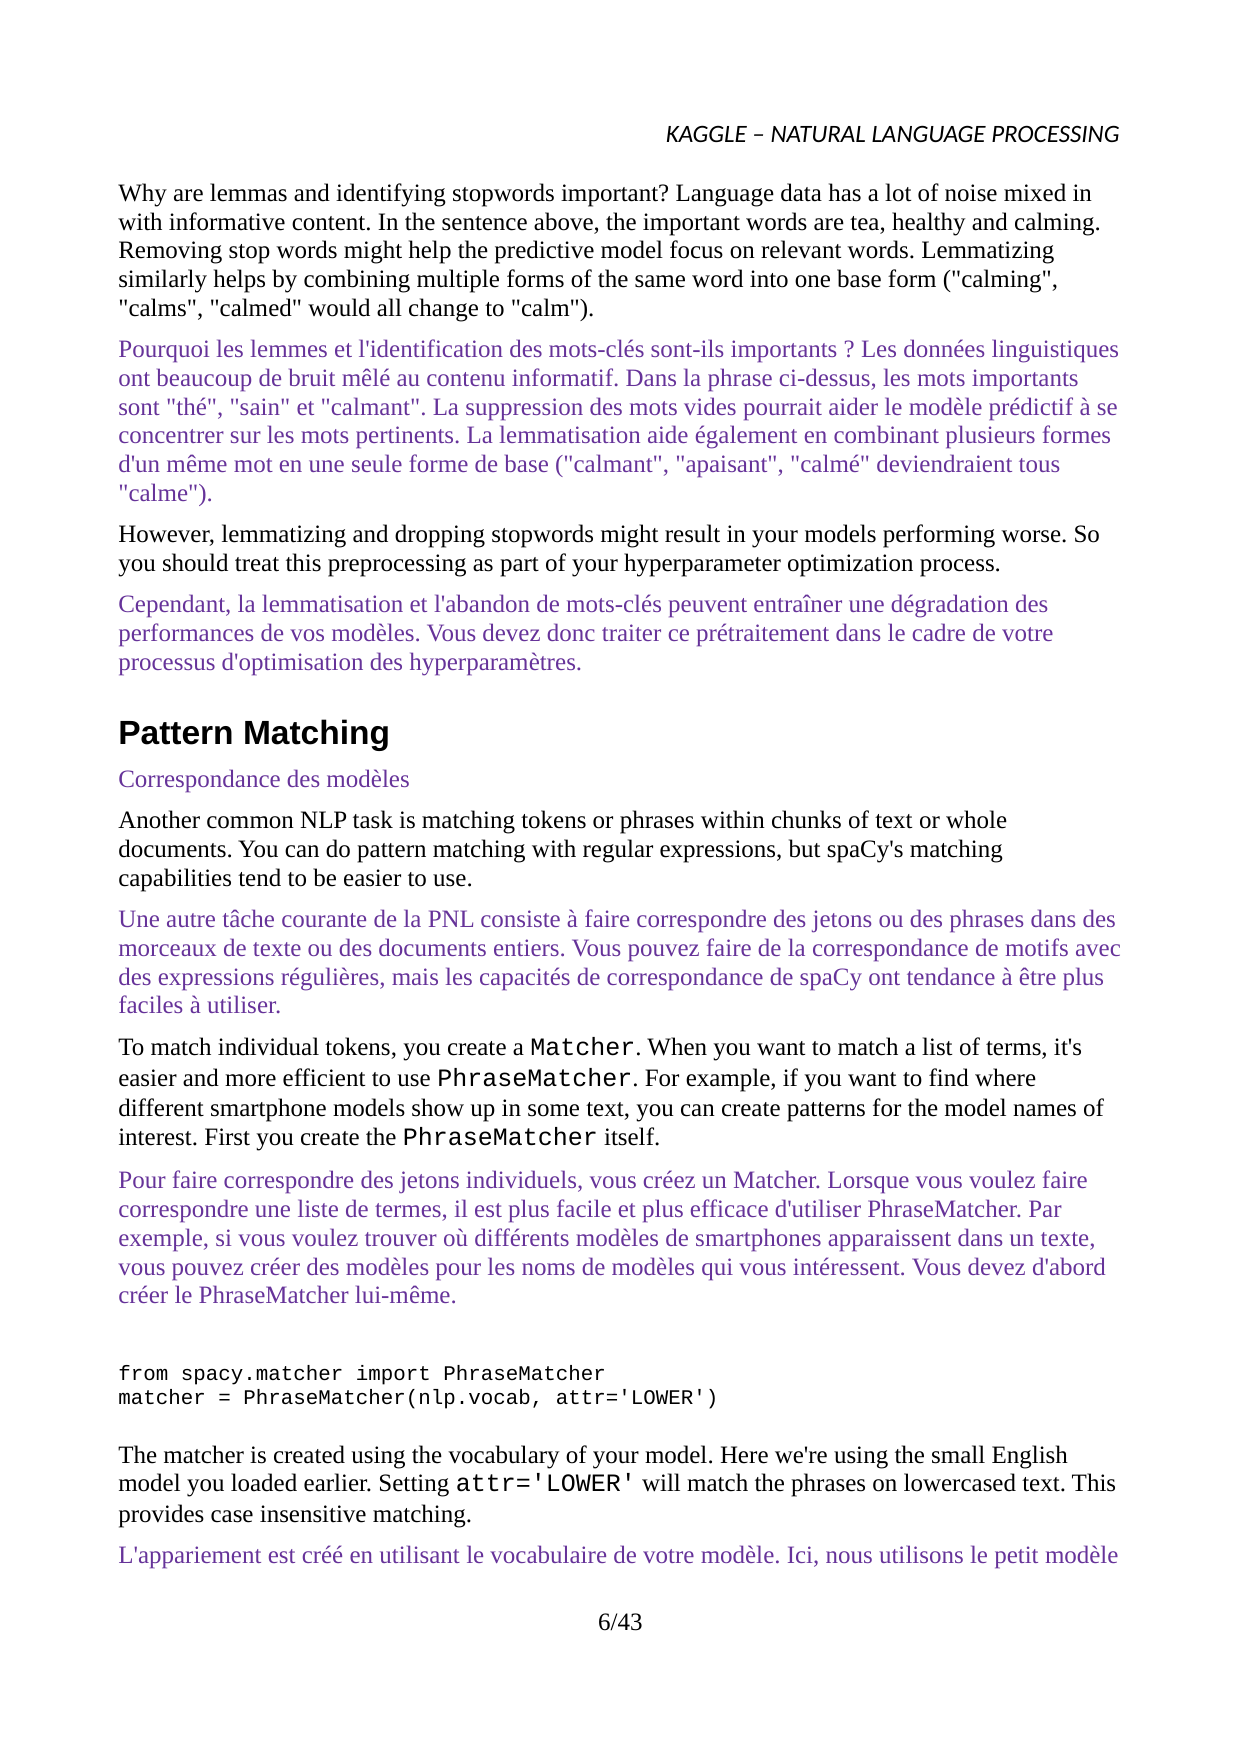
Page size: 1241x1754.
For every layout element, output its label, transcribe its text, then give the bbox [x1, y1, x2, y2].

text The matcher is created using the vocabulary of your model. Here we're using the small English model you loaded earlier. Setting attr='LOWER' will match the phrases on lowercased text. This provides case insensitive matching. [118, 1440, 1122, 1528]
text Why are lemmas and identifying stopwords important? Language data has a lot of noise mixed in with informative content. In the sentence above, the important words are tea, healthy and calming. Removing stop words might help the predictive model focus on relevant words. Lemmatizing similarly helps by combining multiple forms of the same word into one base form ("calming", "calms", "calmed" would all change to "calm"). [118, 178, 1122, 322]
text matcher = PhraseMatcher(nlp.vocab, attr='LOWER') [118, 1387, 1122, 1410]
subtitle Pattern Matching [118, 713, 1122, 752]
text L'appariement est créé en utilisant le vocabulaire de votre modèle. Ici, nous utilisons le petit modèle [118, 1541, 1122, 1569]
text Une autre tâche courante de la PNL consiste à faire correspondre des jetons ou des phrases dans des morceaux de texte ou des documents entiers. Vous pouvez faire de la correspondance de motifs avec des expressions régulières, mais les capacités de correspondance de spaCy ont tendance à être plus faciles à utiliser. [118, 904, 1122, 1019]
text To match individual tokens, you create a Matcher. When you want to match a list of terms, it's easier and more efficient to use PhraseMatcher. For example, if you want to find where different smartphone models show up in some text, you can create patterns for the model names of interest. First you create the PhraseMatcher itself. [118, 1032, 1122, 1153]
text Another common NLP task is matching tokens or phrases within chunks of text or whole documents. You can do pattern matching with regular expressions, but spaCy's matching capabilities tend to be easier to use. [118, 806, 1122, 892]
text However, lemmatizing and dropping stopwords might result in your models performing worse. So you should treat this preprocessing as part of your hyperparameter optimization process. [118, 519, 1122, 577]
text Pour faire correspondre des jetons individuels, vous créez un Matcher. Lorsque vous voulez faire correspondre une liste de termes, il est plus facile et plus efficace d'utiliser PhraseMatcher. Par exemple, si vous voulez trouver où différents modèles de smartphones apparaissent dans un texte, vous pouvez créer des modèles pour les noms de modèles qui vous intéressent. Vous devez d'abord créer le PhraseMatcher lui-même. [118, 1166, 1122, 1309]
text from spacy.matcher import PhraseMatcher [118, 1363, 1122, 1387]
text Pourquoi les lemmes et l'identification des mots-clés sont-ils importants ? Les données linguistiques ont beaucoup de bruit mêlé au contenu informatif. Dans la phrase ci-dessus, les mots importants sont "thé", "sain" et "calmant". La suppression des mots vides pourrait aider le modèle prédictif à se concentrer sur les mots pertinents. La lemmatisation aide également en combinant plusieurs formes d'un même mot en une seule forme de base ("calmant", "apaisant", "calmé" deviendraient tous "calme"). [118, 334, 1122, 507]
text Correspondance des modèles [118, 764, 1122, 793]
text Cependant, la lemmatisation et l'abandon de mots-clés peuvent entraîner une dégradation des performances de vos modèles. Vous devez donc traiter ce prétraitement dans le cadre de votre processus d'optimisation des hyperparamètres. [118, 589, 1122, 676]
